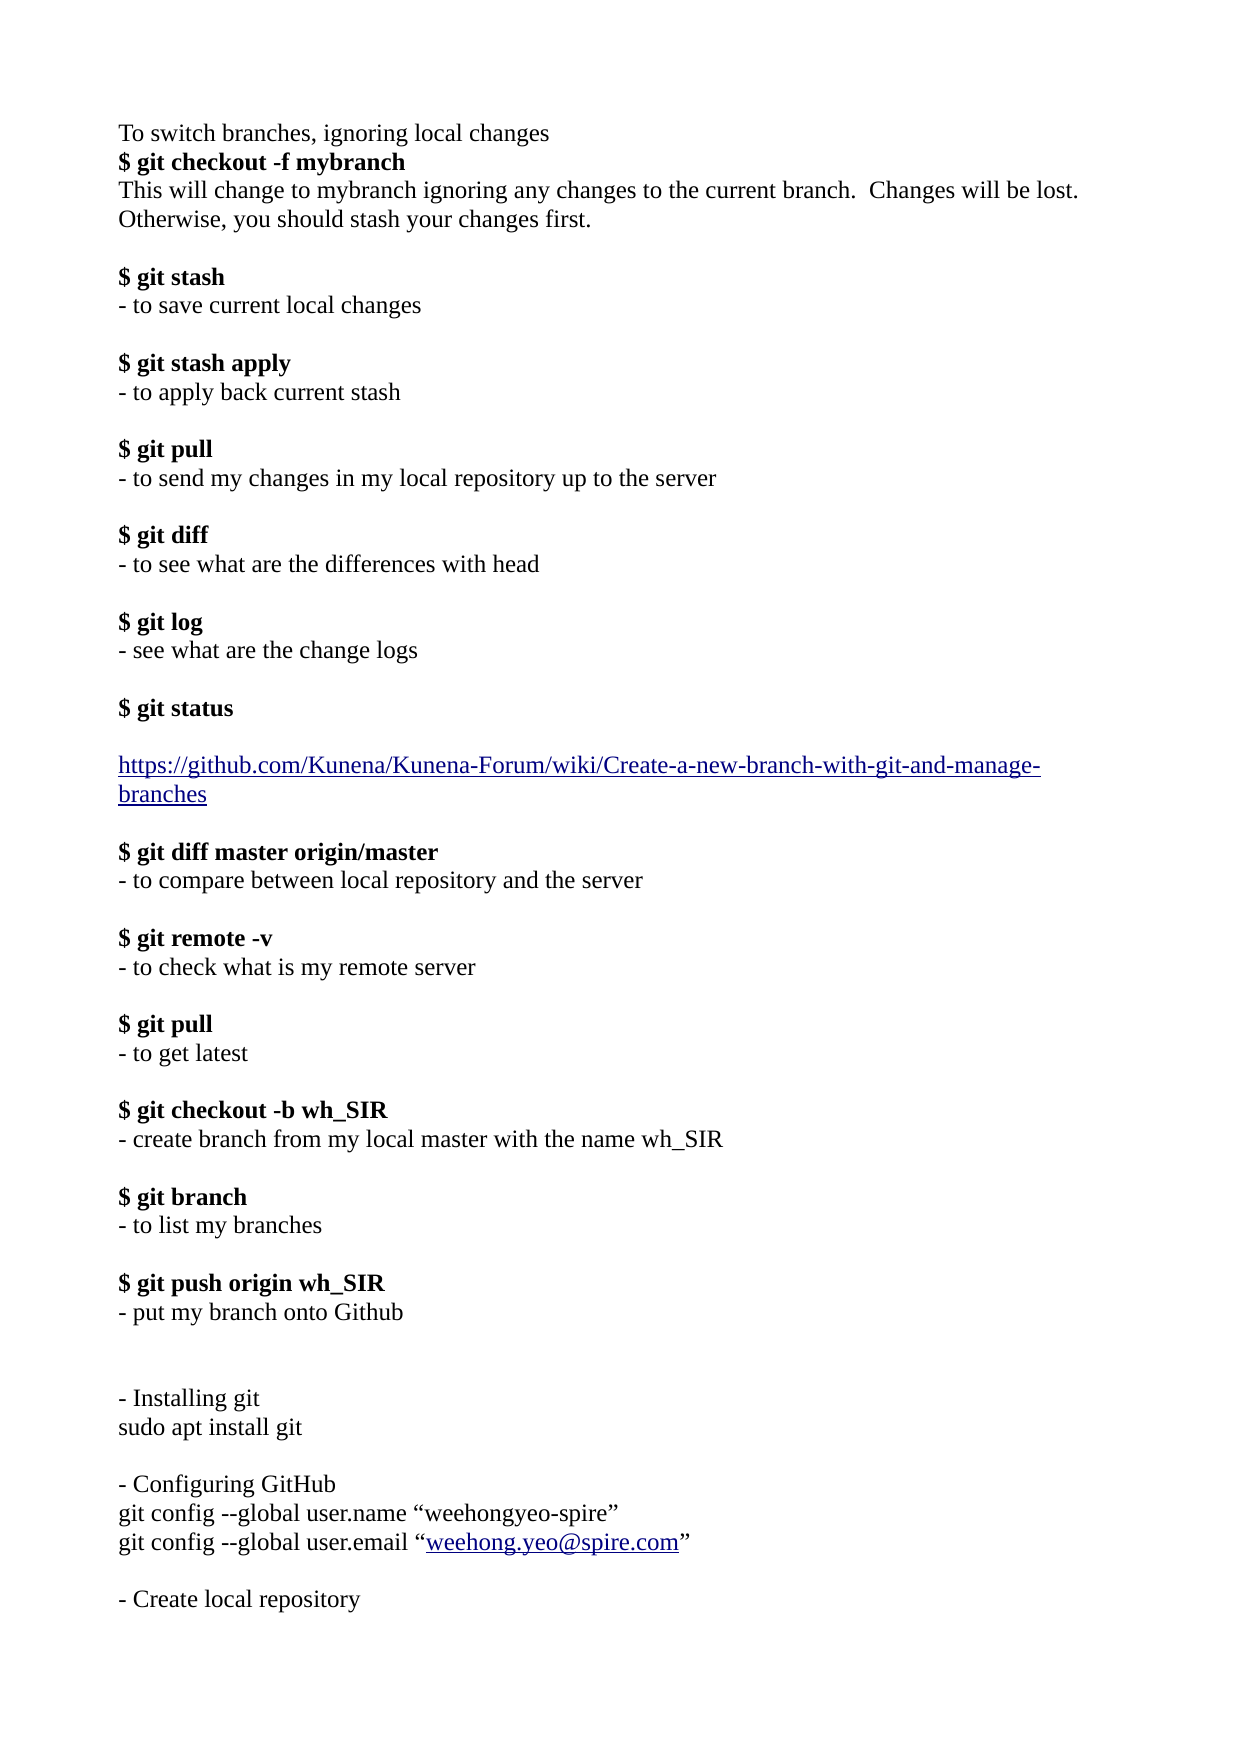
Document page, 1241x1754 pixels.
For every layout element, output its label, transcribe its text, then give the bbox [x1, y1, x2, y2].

text - Configuring GitHub [118, 1469, 1122, 1498]
text - create branch from my local master with the name wh_SIR [118, 1124, 1122, 1153]
text git config --global user.name “weehongyeo-spire” [118, 1498, 1122, 1527]
text - to save current local changes [118, 291, 1122, 319]
text To switch branches, ignoring local changes [118, 118, 1122, 147]
text $ git stash apply [118, 348, 1122, 377]
text sudo apt install git [118, 1412, 1122, 1441]
text $ git branch [118, 1182, 1122, 1211]
text $ git remote -v [118, 923, 1122, 952]
text - to apply back current stash [118, 377, 1122, 406]
text - Create local repository [118, 1584, 1122, 1613]
text https://github.com/Kunena/Kunena-Forum/wiki/Create-a-new-branch-with-git-and-manage-branches [118, 751, 1122, 808]
text - to list my branches [118, 1211, 1122, 1239]
text - see what are the change logs [118, 636, 1122, 664]
text - to check what is my remote server [118, 952, 1122, 981]
text $ git stash [118, 262, 1122, 291]
text $ git pull [118, 434, 1122, 463]
text $ git pull [118, 1009, 1122, 1038]
text - to compare between local repository and the server [118, 866, 1122, 894]
text - put my branch onto Github [118, 1297, 1122, 1326]
text $ git checkout -b wh_SIR [118, 1096, 1122, 1124]
text $ git push origin wh_SIR [118, 1268, 1122, 1297]
text - to see what are the differences with head [118, 549, 1122, 578]
text $ git status [118, 693, 1122, 722]
text This will change to mybranch ignoring any changes to the current branch. Changes will be lost. [118, 176, 1122, 204]
text git config --global user.email “weehong.yeo@spire.com” [118, 1527, 1122, 1556]
text - to send my changes in my local repository up to the server [118, 463, 1122, 492]
text $ git log [118, 607, 1122, 636]
text $ git checkout -f mybranch [118, 147, 1122, 176]
text - Installing git [118, 1383, 1122, 1412]
text $ git diff [118, 521, 1122, 549]
text Otherwise, you should stash your changes first. [118, 204, 1122, 233]
text - to get latest [118, 1038, 1122, 1067]
text $ git diff master origin/master [118, 837, 1122, 866]
